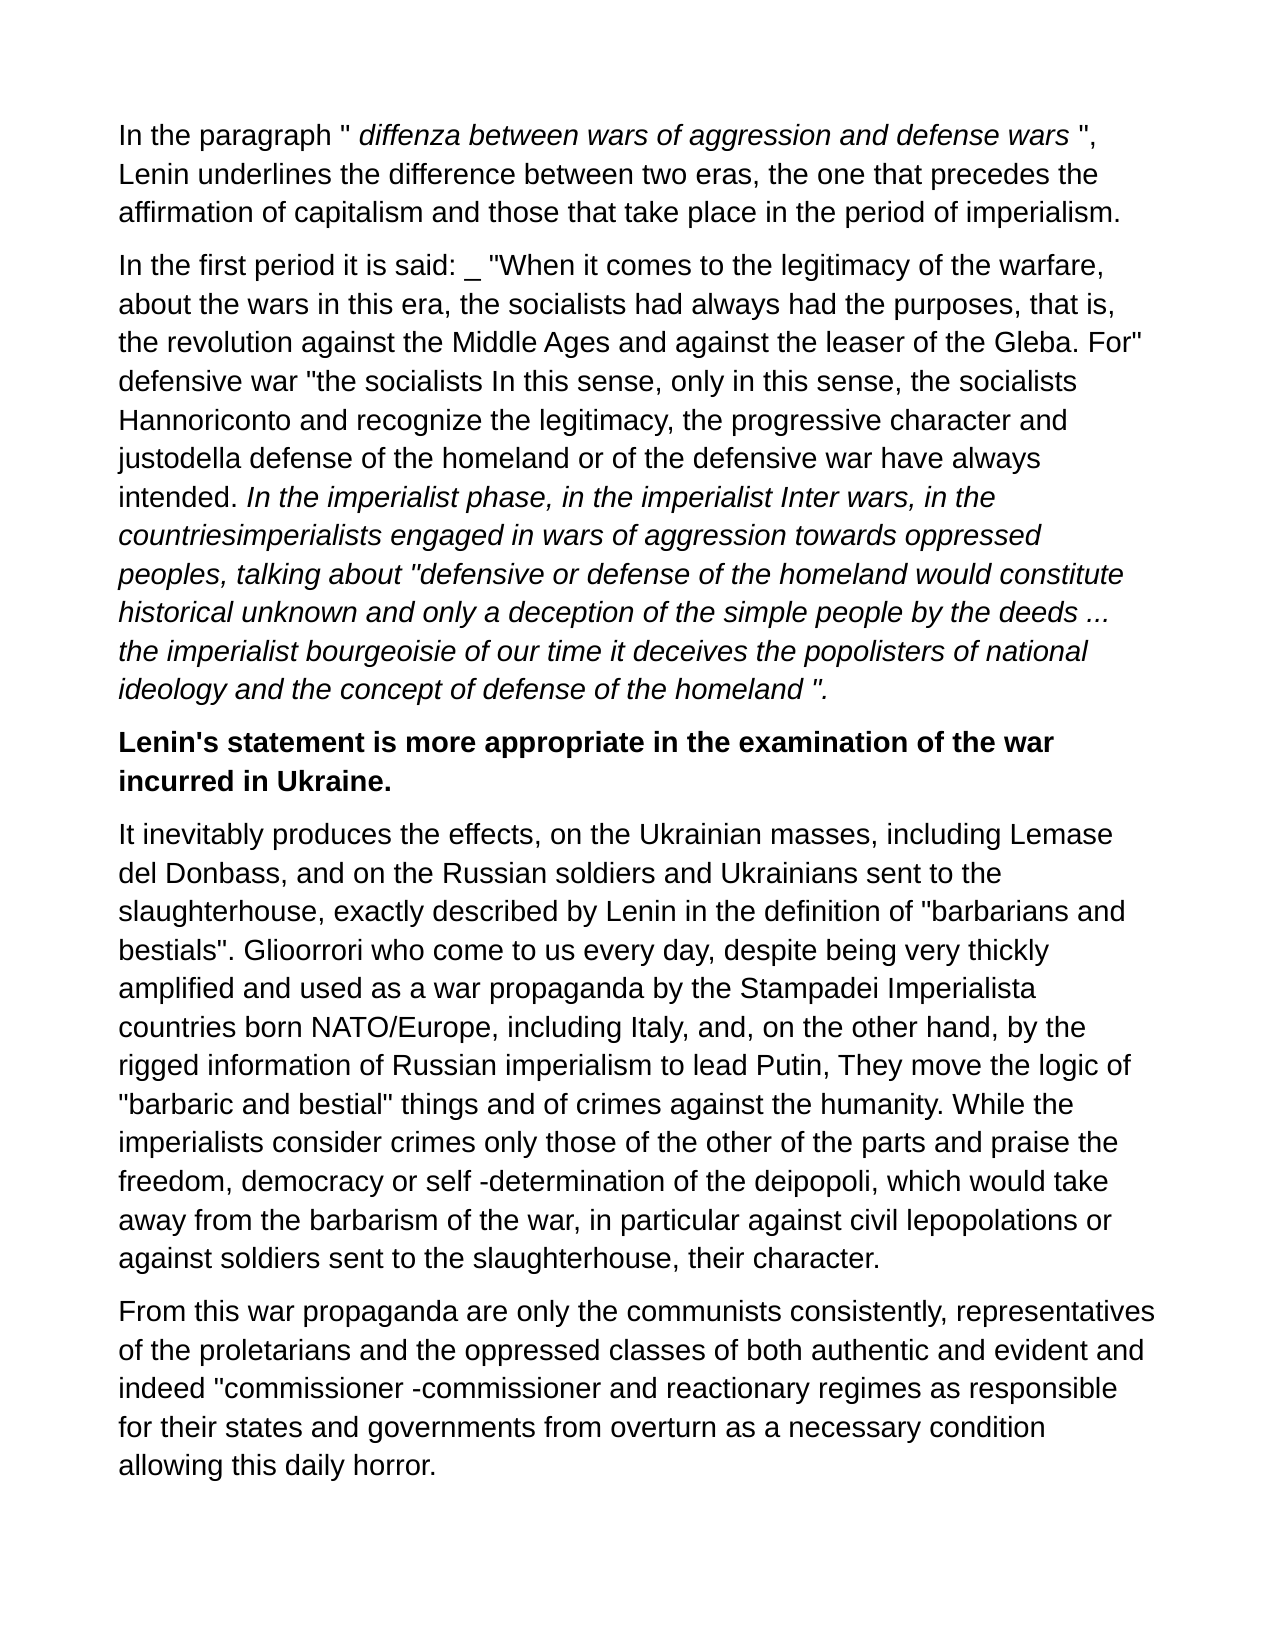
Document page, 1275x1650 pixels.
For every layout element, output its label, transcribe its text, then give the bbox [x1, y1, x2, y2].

text From this war propaganda are only the communists consistently, representatives of the proletarians and the oppressed classes of both authentic and evident and indeed "commissioner -commissioner and reactionary regimes as responsible for their states and governments from overturn as a necessary condition allowing this daily horror. [118, 1294, 1157, 1482]
text Lenin's statement is more appropriate in the examination of the war incurred in Ukraine. [118, 725, 1157, 797]
text It inevitably produces the effects, on the Ukrainian masses, including Lemase del Donbass, and on the Russian soldiers and Ukrainians sent to the slaughterhouse, exactly described by Lenin in the definition of "barbarians and bestials". Glioorrori who come to us every day, despite being very thickly amplified and used as a war propaganda by the Stampadei Imperialista countries born NATO/Europe, including Italy, and, on the other hand, by the rigged information of Russian imperialism to lead Putin, They move the logic of "barbaric and bestial" things and of crimes against the humanity. While the imperialists consider crimes only those of the other of the parts and praise the freedom, democracy or self -determination of the deipopoli, which would take away from the barbarism of the war, in particular against civil lepopolations or against soldiers sent to the slaughterhouse, their character. [118, 817, 1157, 1274]
text In the paragraph " diffenza between wars of aggression and defense wars ", Lenin underlines the difference between two eras, the one that precedes the affirmation of capitalism and those that take place in the period of imperialism. [118, 118, 1157, 229]
text In the first period it is said: _ "When it comes to the legitimacy of the warfare, about the wars in this era, the socialists had always had the purposes, that is, the revolution against the Middle Ages and against the leaser of the Gleba. For" defensive war "the socialists In this sense, only in this sense, the socialists Hannoriconto and recognize the legitimacy, the progressive character and justodella defense of the homeland or of the defensive war have always intended. In the imperialist phase, in the imperialist Inter wars, in the countriesimperialists engaged in wars of aggression towards oppressed peoples, talking about "defensive or defense of the homeland would constitute historical unknown and only a deception of the simple people by the deeds ... the imperialist bourgeoisie of our time it deceives the popolisters of national ideology and the concept of defense of the homeland ". [118, 248, 1157, 706]
